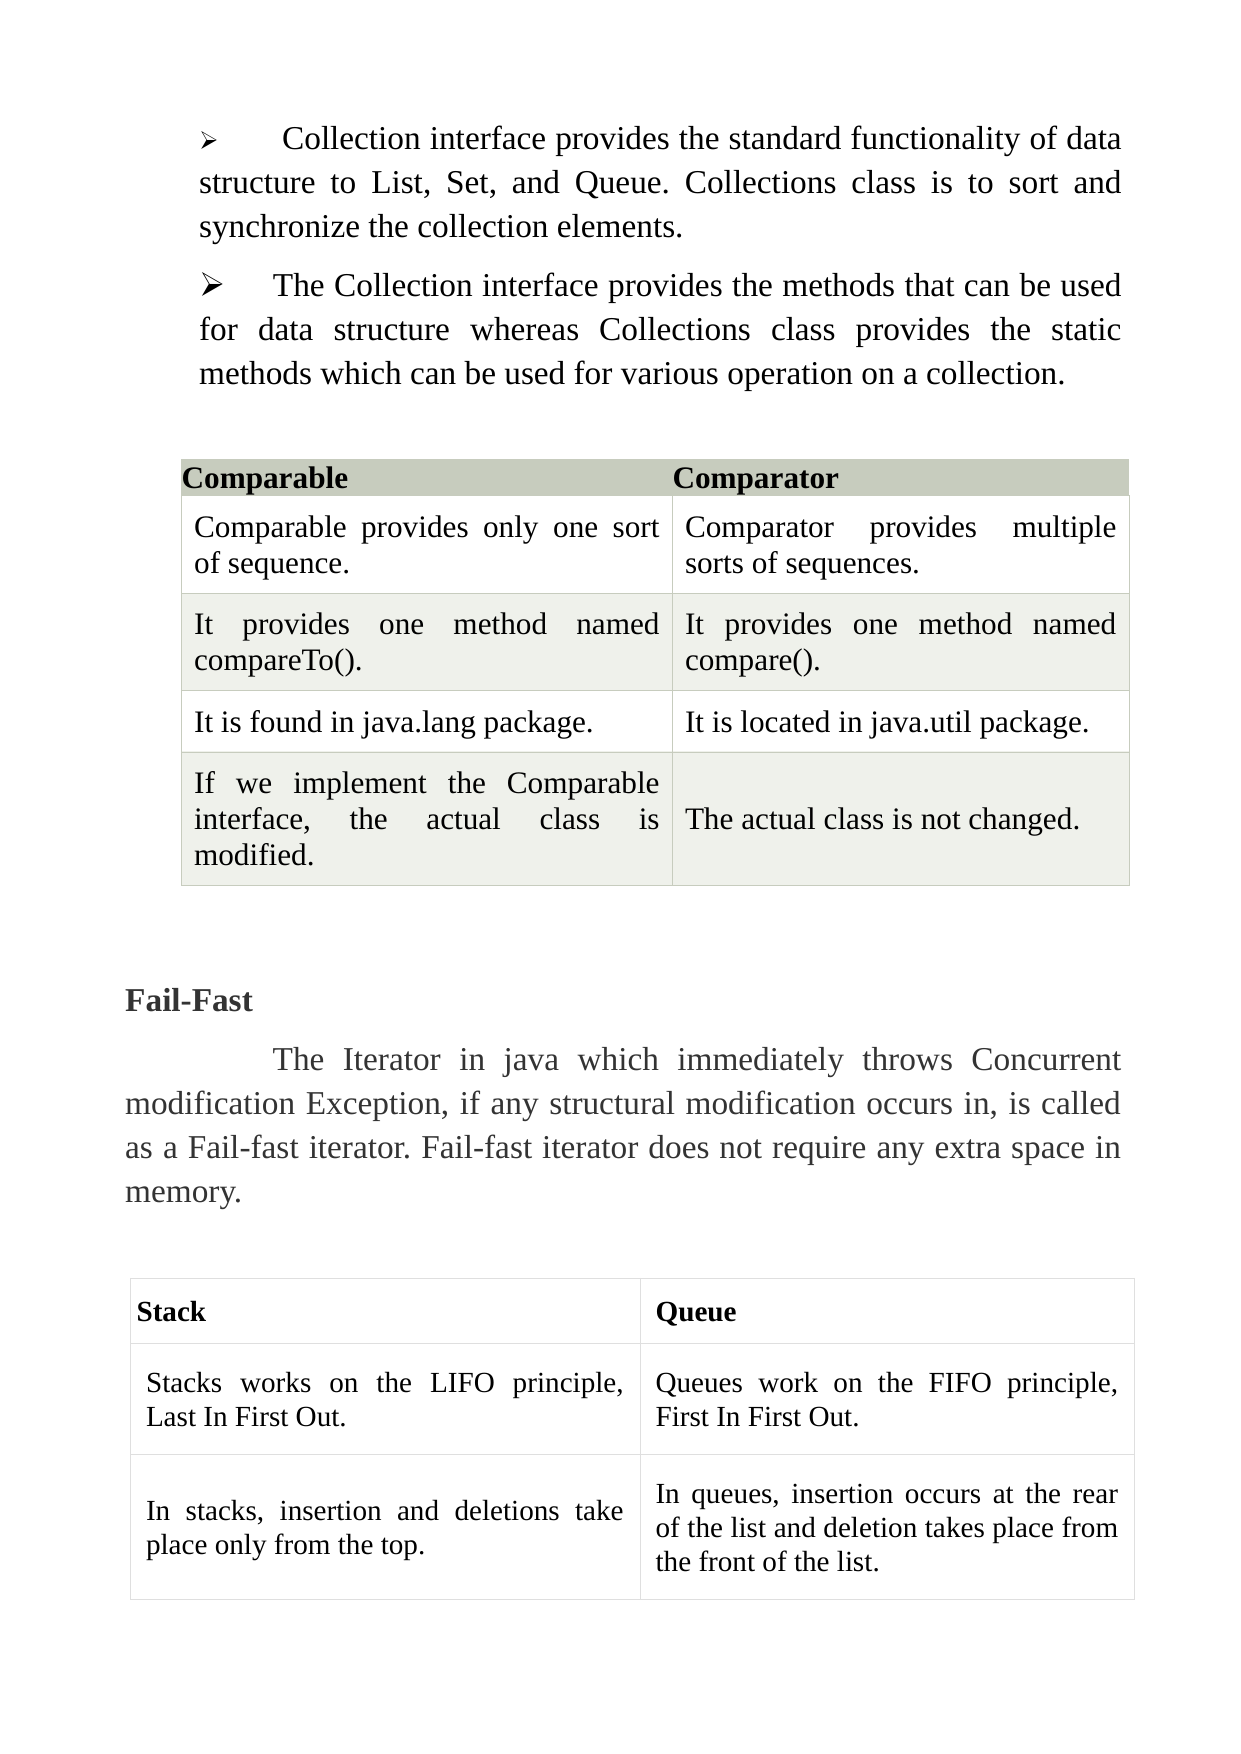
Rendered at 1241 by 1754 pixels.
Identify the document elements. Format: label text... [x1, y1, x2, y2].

text The Iterator in java which immediately throws Concurrent modification Exception, if any structural modification occurs in, is called as a Fail-fast iterator. Fail-fast iterator does not require any extra space in memory. [125, 1039, 1122, 1210]
table_header Stack [131, 1279, 640, 1343]
table_cell It provides one method named compareTo(). [182, 594, 672, 690]
table_cell Stacks works on the LIFO principle, Last In First Out. [131, 1344, 640, 1454]
table_cell Queues work on the FIFO principle, First In First Out. [641, 1344, 1134, 1454]
table_cell Comparator provides multiple sorts of sequences. [673, 496, 1129, 593]
table_cell If we implement the Comparable interface, the actual class is modified. [182, 753, 672, 885]
table_header Queue [641, 1279, 1134, 1343]
table_header Comparator [672, 459, 1129, 495]
list Collection interface provides the standard functionality of data structure to List, Set, and Queue. Collections class is to sort and synchronize the collection elements. [199, 118, 1122, 244]
table_cell It provides one method named compare(). [673, 594, 1129, 690]
table_header Comparable [181, 459, 672, 495]
table_cell In queues, insertion occurs at the rear of the list and deletion takes place from the front of the list. [641, 1455, 1134, 1599]
list The Collection interface provides the methods that can be used for data structure whereas Collections class provides the static methods which can be used for various operation on a collection. [199, 265, 1122, 391]
table_cell It is found in java.lang package. [182, 691, 672, 751]
table_cell In stacks, insertion and deletions take place only from the top. [131, 1455, 640, 1599]
table_cell Comparable provides only one sort of sequence. [182, 496, 672, 593]
table_cell It is located in java.util package. [673, 691, 1129, 751]
table_cell The actual class is not changed. [673, 753, 1129, 885]
text Fail-Fast [125, 981, 1122, 1019]
